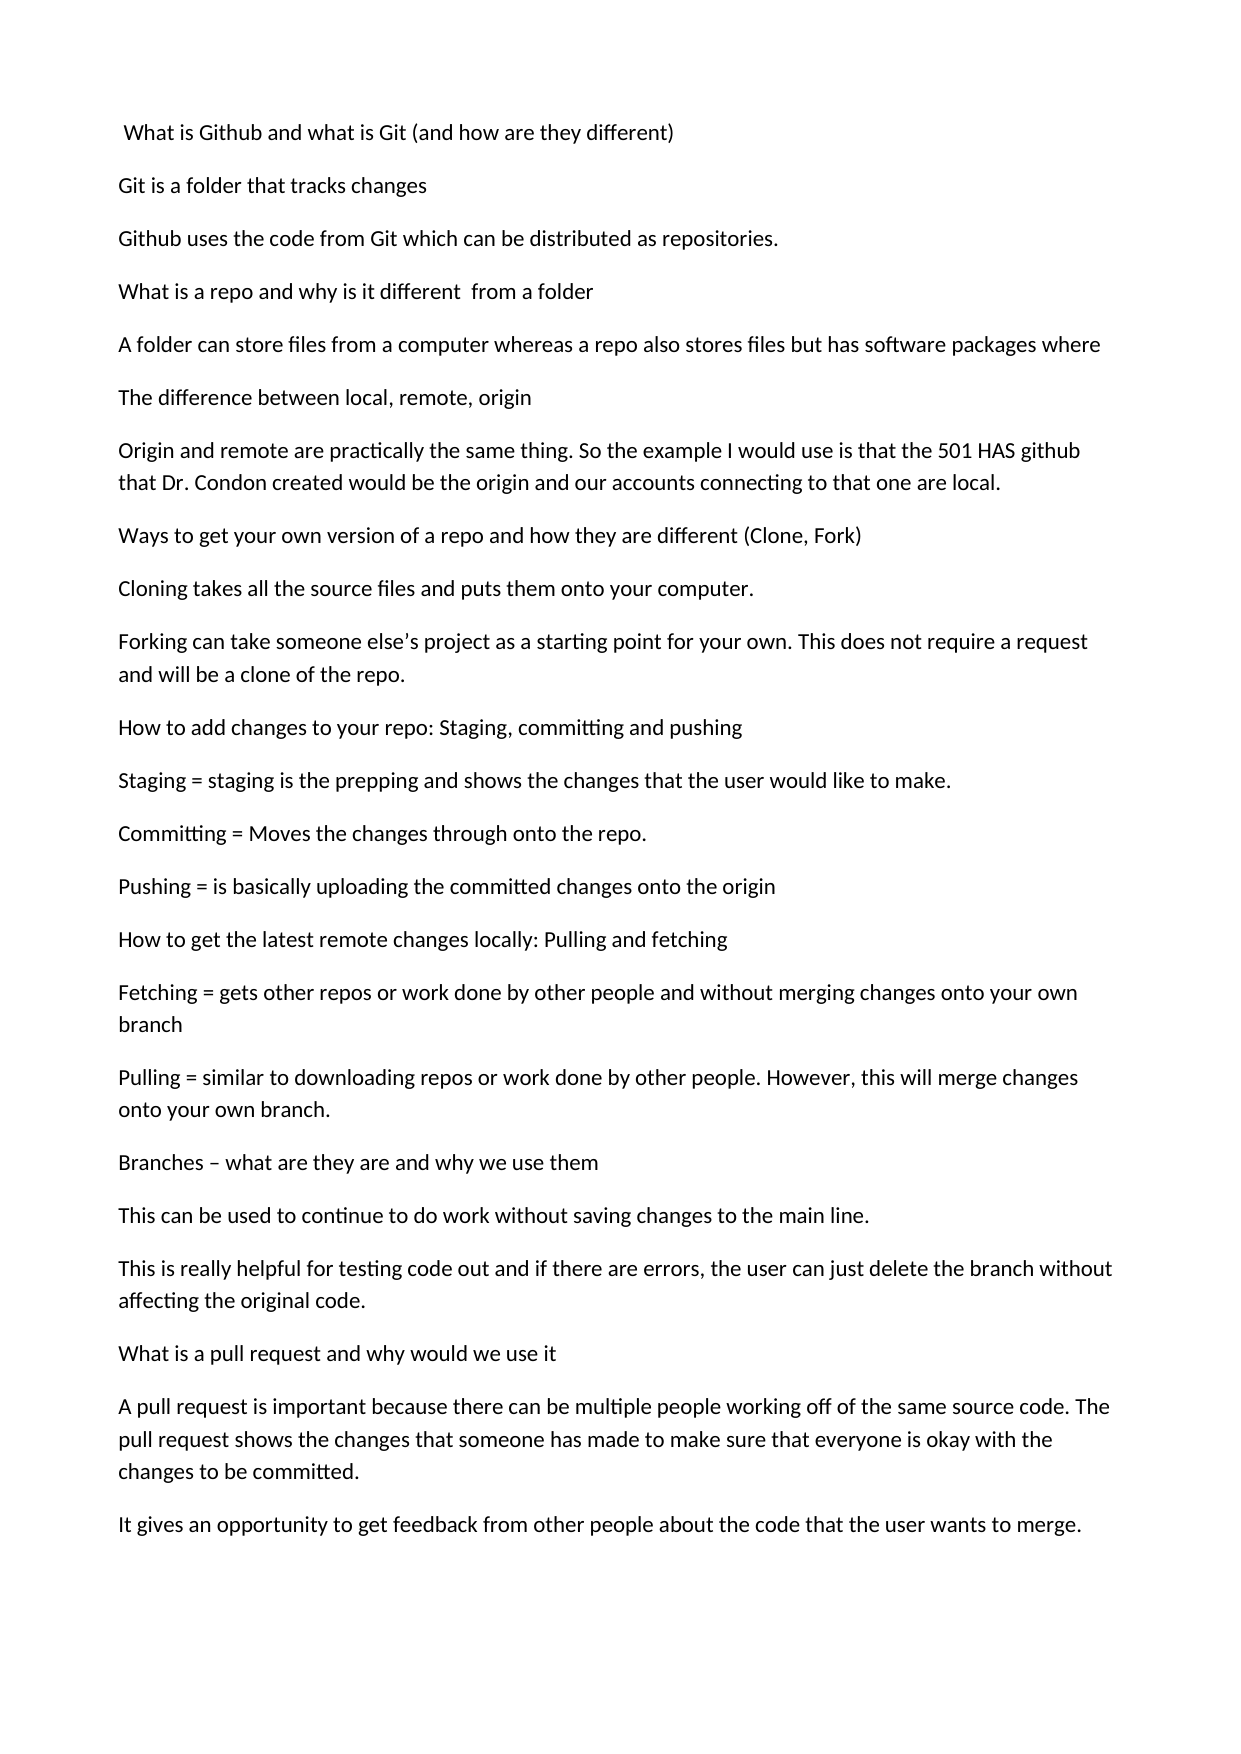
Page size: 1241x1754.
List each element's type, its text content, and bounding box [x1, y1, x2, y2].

text Git is a folder that tracks changes [118, 171, 1122, 199]
text Pushing = is basically uploading the committed changes onto the origin [118, 872, 1122, 900]
text Fetching = gets other repos or work done by other people and without merging changes onto your own branch [118, 978, 1122, 1038]
text Pulling = similar to downloading repos or work done by other people. However, this will merge changes onto your own branch. [118, 1063, 1122, 1123]
text The difference between local, remote, origin [118, 383, 1122, 411]
text A folder can store files from a computer whereas a repo also stores files but has software packages where [118, 330, 1122, 358]
text Branches – what are they are and why we use them [118, 1148, 1122, 1176]
text Staging = staging is the prepping and shows the changes that the user would like to make. [118, 766, 1122, 794]
text Committing = Moves the changes through onto the repo. [118, 819, 1122, 847]
text What is a pull request and why would we use it [118, 1339, 1122, 1367]
text This can be used to continue to do work without saving changes to the main line. [118, 1201, 1122, 1229]
text Forking can take someone else’s project as a starting point for your own. This does not require a request and will be a clone of the repo. [118, 627, 1122, 688]
text What is a repo and why is it different from a folder [118, 277, 1122, 305]
text Ways to get your own version of a repo and how they are different (Clone, Fork) [118, 521, 1122, 549]
text What is Github and what is Git (and how are they different) [118, 118, 1122, 146]
text How to get the latest remote changes locally: Pulling and fetching [118, 925, 1122, 953]
text Cloning takes all the source files and puts them onto your computer. [118, 574, 1122, 602]
text Origin and remote are practically the same thing. So the example I would use is that the 501 HAS github that Dr. Condon created would be the origin and our accounts connecting to that one are local. [118, 436, 1122, 496]
text A pull request is important because there can be multiple people working off of the same source code. The pull request shows the changes that someone has made to make sure that everyone is okay with the changes to be committed. [118, 1392, 1122, 1485]
text This is really helpful for testing code out and if there are errors, the user can just delete the branch without affecting the original code. [118, 1254, 1122, 1314]
text How to add changes to your repo: Staging, committing and pushing [118, 713, 1122, 741]
text Github uses the code from Git which can be distributed as repositories. [118, 224, 1122, 252]
text It gives an opportunity to get feedback from other people about the code that the user wants to merge. [118, 1510, 1122, 1538]
